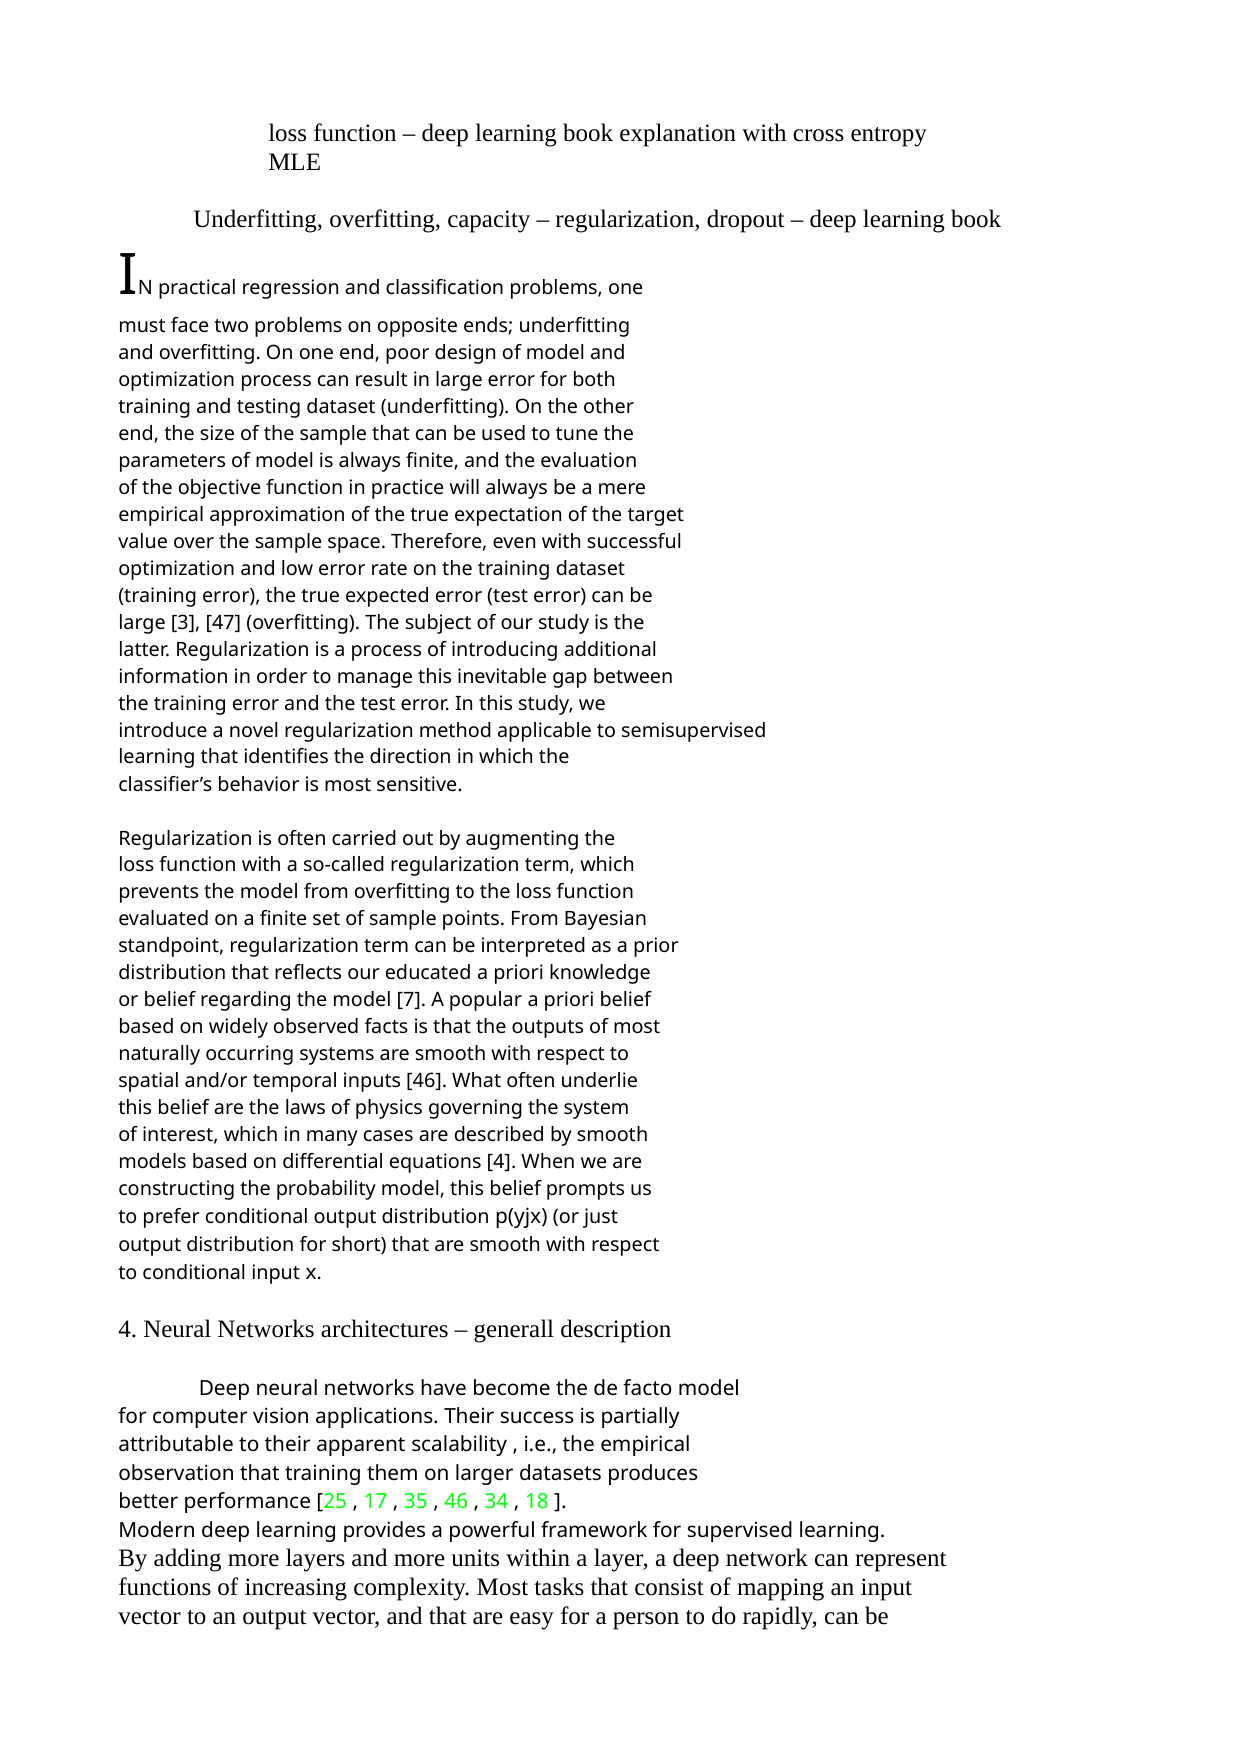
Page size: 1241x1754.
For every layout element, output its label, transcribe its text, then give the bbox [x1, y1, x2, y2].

text based on widely observed facts is that the outputs of most [118, 1013, 1122, 1039]
text must face two problems on opposite ends; underfitting [118, 311, 1122, 338]
text IN practical regression and classification problems, one [118, 233, 1122, 311]
text this belief are the laws of physics governing the system [118, 1093, 1122, 1121]
text distribution that reflects our educated a priori knowledge [118, 959, 1122, 986]
text empirical approximation of the true expectation of the target [118, 500, 1122, 527]
text naturally occurring systems are smooth with respect to [118, 1039, 1122, 1067]
text observation that training them on larger datasets produces [118, 1458, 1122, 1486]
text learning that identifies the direction in which the [118, 743, 1122, 770]
text parameters of model is always finite, and the evaluation [118, 446, 1122, 473]
text to conditional input x. [118, 1257, 1122, 1285]
text (training error), the true expected error (test error) can be [118, 581, 1122, 608]
text to prefer conditional output distribution p(yjx) (or just [118, 1201, 1122, 1230]
text introduce a novel regularization method applicable to semisupervised [118, 716, 1122, 743]
text better performance [25 , 17 , 35 , 46 , 34 , 18 ]. [118, 1486, 1122, 1515]
text for computer vision applications. Their success is partially [118, 1401, 1122, 1429]
text end, the size of the sample that can be used to tune the [118, 419, 1122, 446]
text functions of increasing complexity. Most tasks that consist of mapping an input [118, 1572, 1122, 1601]
text information in order to manage this inevitable gap between [118, 662, 1122, 689]
text latter. Regularization is a process of introducing additional [118, 635, 1122, 662]
text models based on differential equations [4]. When we are [118, 1147, 1122, 1174]
text the training error and the test error. In this study, we [118, 689, 1122, 716]
text vector to an output vector, and that are easy for a person to do rapidly, can be [118, 1601, 1122, 1629]
text spatial and/or temporal inputs [46]. What often underlie [118, 1067, 1122, 1093]
text standpoint, regularization term can be interpreted as a prior [118, 932, 1122, 959]
text By adding more layers and more units within a layer, a deep network can represent [118, 1543, 1122, 1572]
text 4. Neural Networks architectures – generall description [118, 1314, 1122, 1343]
text Modern deep learning provides a powerful framework for supervised learning. [118, 1515, 1122, 1543]
text Deep neural networks have become the de facto model [118, 1372, 1122, 1401]
text training and testing dataset (underfitting). On the other [118, 392, 1122, 419]
text Underfitting, overfitting, capacity – regularization, dropout – deep learning book [118, 204, 1122, 233]
text of the objective function in practice will always be a mere [118, 473, 1122, 500]
text loss function with a so-called regularization term, which [118, 851, 1122, 878]
text and overfitting. On one end, poor design of model and [118, 338, 1122, 365]
text attributable to their apparent scalability , i.e., the empirical [118, 1429, 1122, 1458]
text evaluated on a finite set of sample points. From Bayesian [118, 905, 1122, 932]
text loss function – deep learning book explanation with cross entropy [118, 118, 1122, 147]
text constructing the probability model, this belief prompts us [118, 1174, 1122, 1201]
text optimization and low error rate on the training dataset [118, 554, 1122, 581]
text value over the sample space. Therefore, even with successful [118, 527, 1122, 554]
text large [3], [47] (overfitting). The subject of our study is the [118, 608, 1122, 635]
text of interest, which in many cases are described by smooth [118, 1121, 1122, 1147]
text classifier’s behavior is most sensitive. [118, 770, 1122, 797]
text MLE [118, 147, 1122, 176]
text Regularization is often carried out by augmenting the [118, 824, 1122, 851]
text or belief regarding the model [7]. A popular a priori belief [118, 986, 1122, 1013]
text output distribution for short) that are smooth with respect [118, 1230, 1122, 1257]
text optimization process can result in large error for both [118, 365, 1122, 392]
text prevents the model from overfitting to the loss function [118, 878, 1122, 905]
